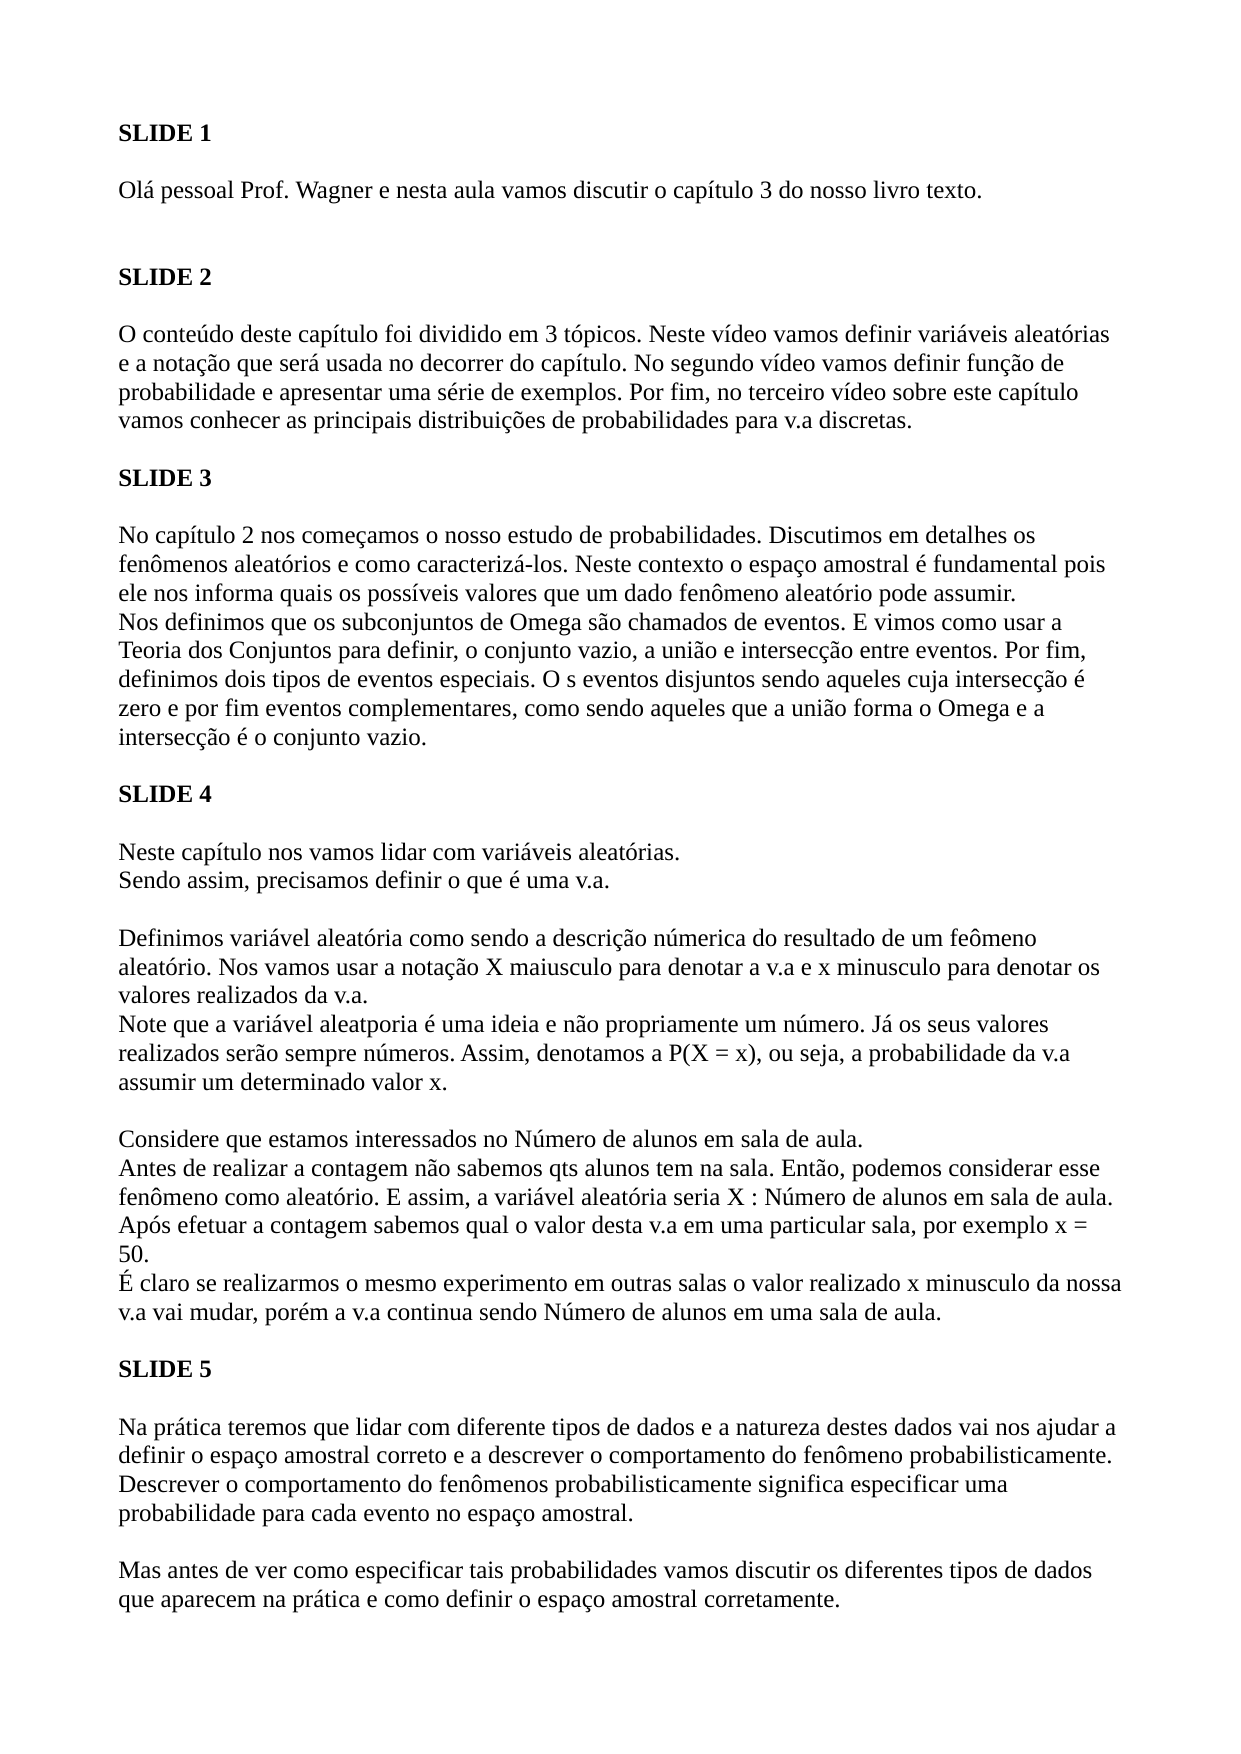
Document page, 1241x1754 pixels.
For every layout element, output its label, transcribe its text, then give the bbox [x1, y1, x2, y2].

text SLIDE 1 [118, 118, 1122, 147]
text SLIDE 4 [118, 779, 1122, 808]
text Sendo assim, precisamos definir o que é uma v.a. [118, 866, 1122, 894]
text O conteúdo deste capítulo foi dividido em 3 tópicos. Neste vídeo vamos definir variáveis aleatórias e a notação que será usada no decorrer do capítulo. No segundo vídeo vamos definir função de probabilidade e apresentar uma série de exemplos. Por fim, no terceiro vídeo sobre este capítulo vamos conhecer as principais distribuições de probabilidades para v.a discretas. [118, 319, 1122, 434]
text Note que a variável aleatporia é uma ideia e não propriamente um número. Já os seus valores realizados serão sempre números. Assim, denotamos a P(X = x), ou seja, a probabilidade da v.a assumir um determinado valor x. [118, 1009, 1122, 1096]
text Nos definimos que os subconjuntos de Omega são chamados de eventos. E vimos como usar a Teoria dos Conjuntos para definir, o conjunto vazio, a união e intersecção entre eventos. Por fim, definimos dois tipos de eventos especiais. O s eventos disjuntos sendo aqueles cuja intersecção é zero e por fim eventos complementares, como sendo aqueles que a união forma o Omega e a intersecção é o conjunto vazio. [118, 607, 1122, 751]
text Neste capítulo nos vamos lidar com variáveis aleatórias. [118, 837, 1122, 866]
text Mas antes de ver como especificar tais probabilidades vamos discutir os diferentes tipos de dados que aparecem na prática e como definir o espaço amostral corretamente. [118, 1556, 1122, 1613]
text Após efetuar a contagem sabemos qual o valor desta v.a em uma particular sala, por exemplo x = 50. [118, 1211, 1122, 1268]
text Considere que estamos interessados no Número de alunos em sala de aula. [118, 1124, 1122, 1153]
text Olá pessoal Prof. Wagner e nesta aula vamos discutir o capítulo 3 do nosso livro texto. [118, 176, 1122, 204]
text SLIDE 2 [118, 262, 1122, 291]
text Antes de realizar a contagem não sabemos qts alunos tem na sala. Então, podemos considerar esse fenômeno como aleatório. E assim, a variável aleatória seria X : Número de alunos em sala de aula. [118, 1153, 1122, 1211]
text SLIDE 5 [118, 1354, 1122, 1383]
text Na prática teremos que lidar com diferente tipos de dados e a natureza destes dados vai nos ajudar a definir o espaço amostral correto e a descrever o comportamento do fenômeno probabilisticamente. [118, 1412, 1122, 1469]
text É claro se realizarmos o mesmo experimento em outras salas o valor realizado x minusculo da nossa v.a vai mudar, porém a v.a continua sendo Número de alunos em uma sala de aula. [118, 1268, 1122, 1326]
text No capítulo 2 nos começamos o nosso estudo de probabilidades. Discutimos em detalhes os fenômenos aleatórios e como caracterizá-los. Neste contexto o espaço amostral é fundamental pois ele nos informa quais os possíveis valores que um dado fenômeno aleatório pode assumir. [118, 521, 1122, 607]
text SLIDE 3 [118, 463, 1122, 492]
text Descrever o comportamento do fenômenos probabilisticamente significa especificar uma probabilidade para cada evento no espaço amostral. [118, 1469, 1122, 1527]
text Definimos variável aleatória como sendo a descrição númerica do resultado de um feômeno aleatório. Nos vamos usar a notação X maiusculo para denotar a v.a e x minusculo para denotar os valores realizados da v.a. [118, 923, 1122, 1009]
